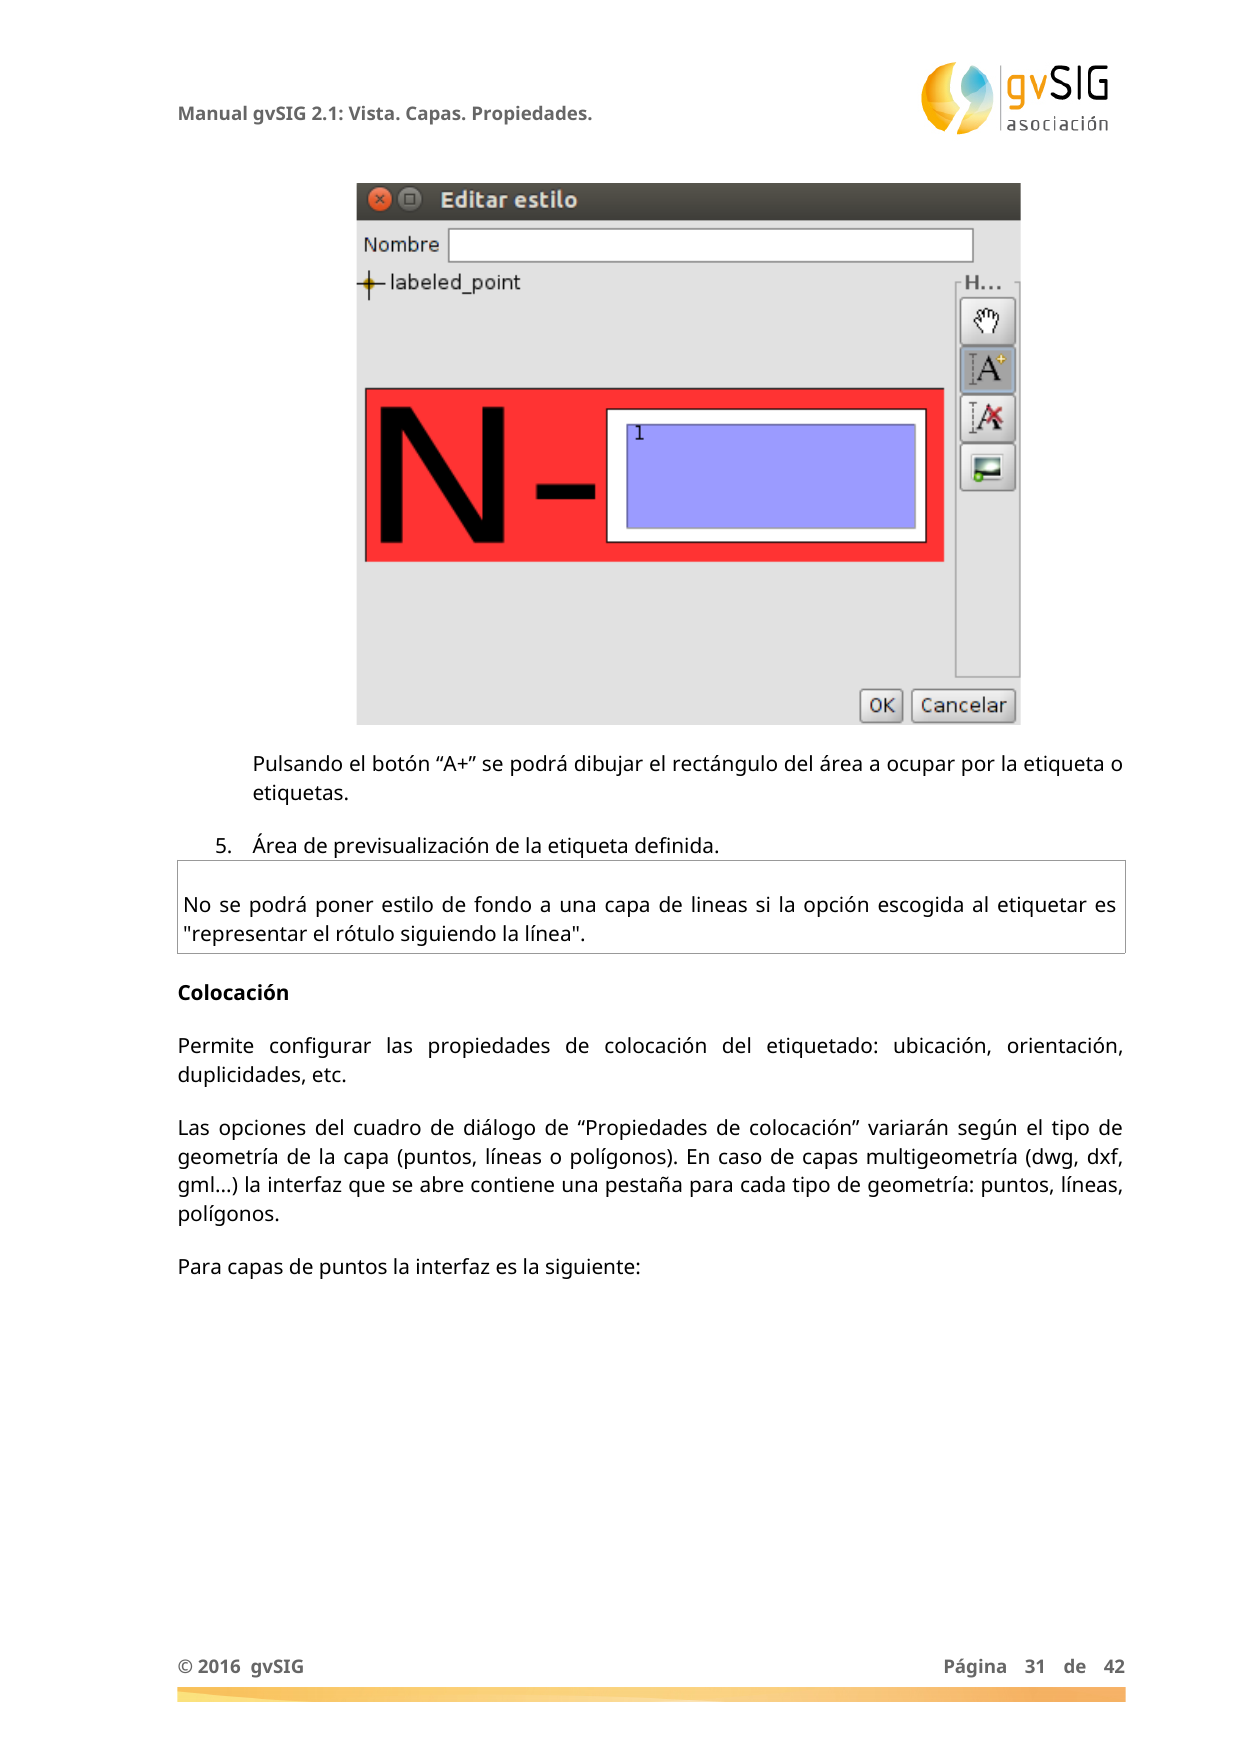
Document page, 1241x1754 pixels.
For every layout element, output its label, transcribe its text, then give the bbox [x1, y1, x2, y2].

picture [177, 1687, 1126, 1702]
picture [356, 183, 1021, 725]
picture [902, 47, 1122, 148]
table_header No se podrá poner estilo de fondo a una capa de lineas si la opción escogida al etiquetar es "representar el rótulo siguiendo la línea". [178, 861, 1125, 953]
text Permite configurar las propiedades de colocación del etiquetado: ubicación, orientación, duplicidades, etc. [177, 1032, 1125, 1088]
text Para capas de puntos la interfaz es la siguiente: [177, 1252, 1125, 1281]
list Pulsando el botón “A+” se podrá dibujar el rectángulo del área a ocupar por la etiqueta o etiquetas. [215, 749, 1125, 806]
text Colocación [177, 978, 1125, 1007]
list Área de previsualización de la etiqueta definida. [215, 831, 1125, 859]
text Las opciones del cuadro de diálogo de “Propiedades de colocación” variarán según el tipo de geometría de la capa (puntos, líneas o polígonos). En caso de capas multigeometría (dwg, dxf, gml...) la interfaz que se abre contiene una pestaña para cada tipo de geometría: puntos, líneas, polígonos. [177, 1113, 1125, 1227]
